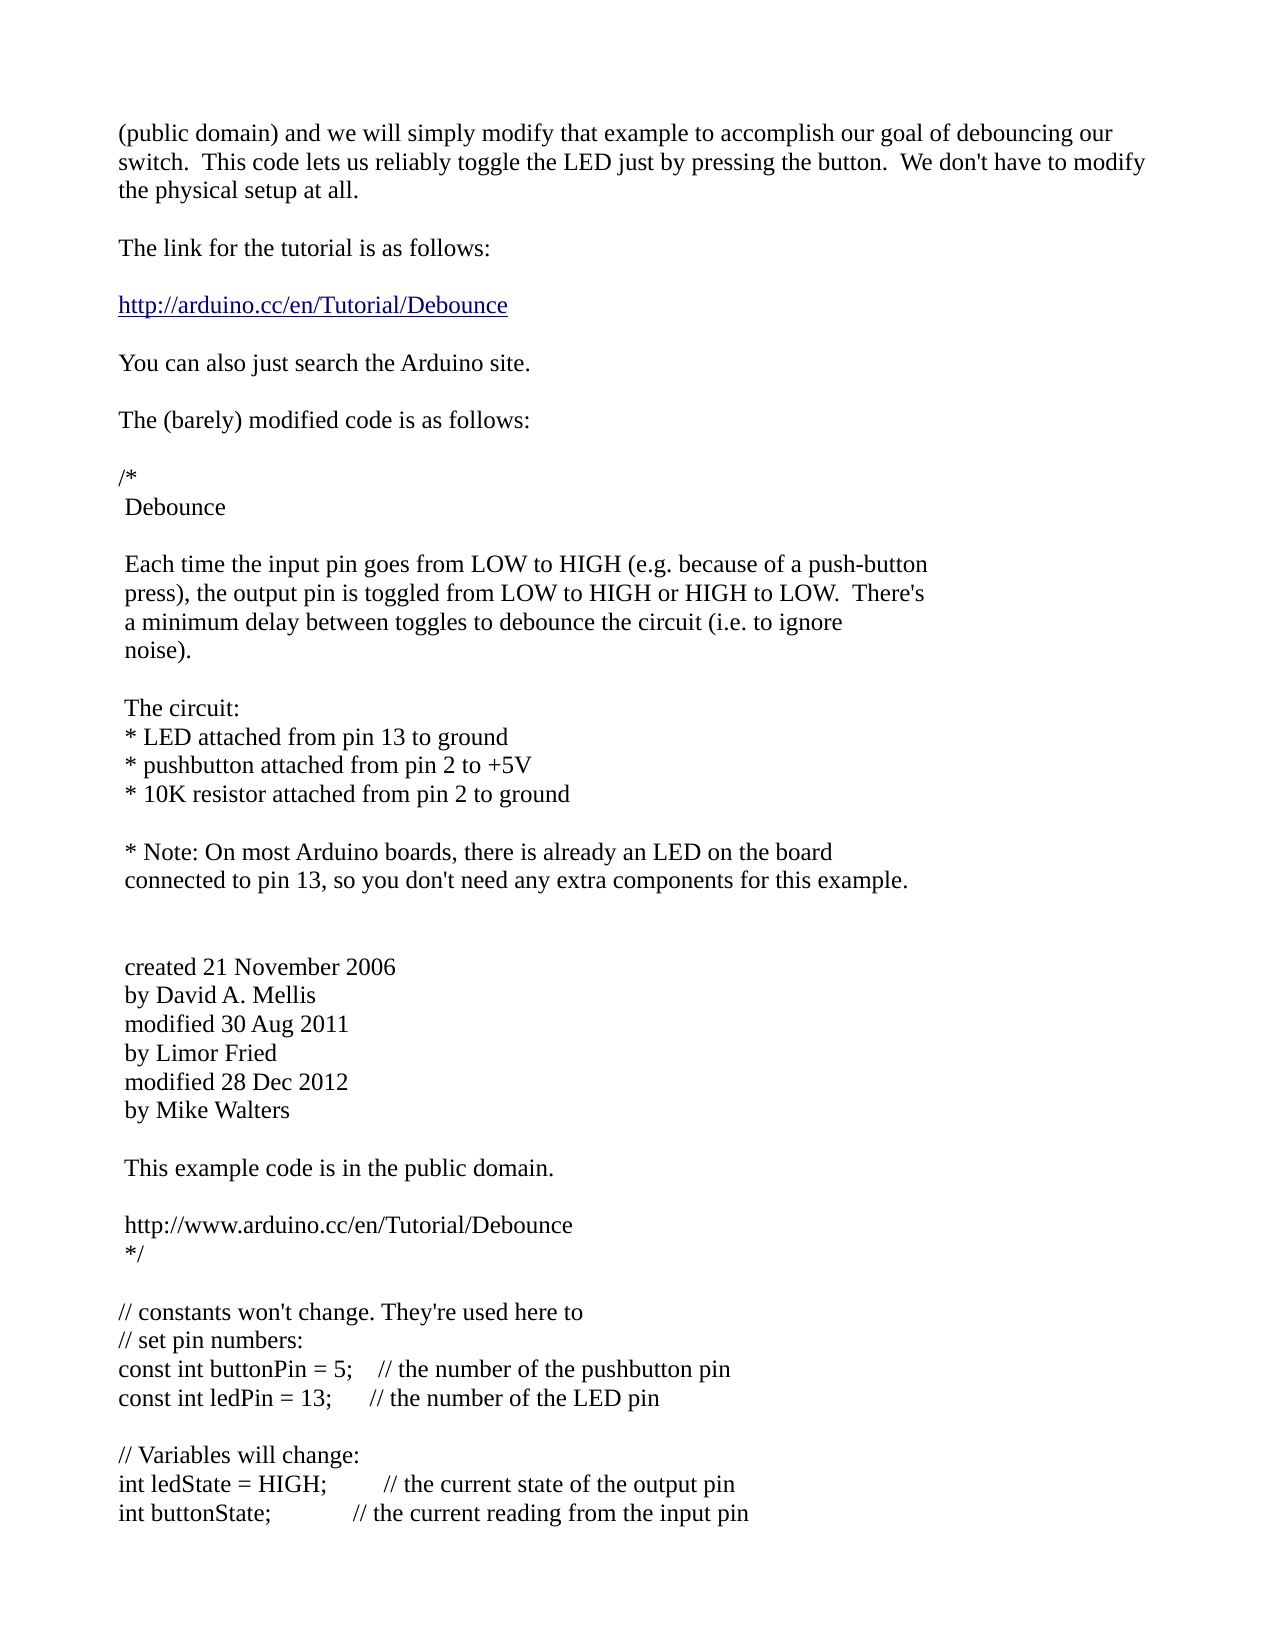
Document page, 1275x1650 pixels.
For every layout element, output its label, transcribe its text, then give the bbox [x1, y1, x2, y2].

text by David A. Mellis [118, 981, 1157, 1009]
text by Limor Fried [118, 1038, 1157, 1067]
text * 10K resistor attached from pin 2 to ground [118, 779, 1157, 808]
text * Note: On most Arduino boards, there is already an LED on the board [118, 837, 1157, 866]
text const int ledPin = 13; // the number of the LED pin [118, 1383, 1157, 1412]
text The (barely) modified code is as follows: [118, 406, 1157, 434]
text // constants won't change. They're used here to [118, 1297, 1157, 1326]
text created 21 November 2006 [118, 952, 1157, 981]
text The link for the tutorial is as follows: [118, 233, 1157, 262]
text // set pin numbers: [118, 1326, 1157, 1354]
text by Mike Walters [118, 1096, 1157, 1124]
text * LED attached from pin 13 to ground [118, 722, 1157, 751]
text Each time the input pin goes from LOW to HIGH (e.g. because of a push-button [118, 549, 1157, 578]
text The circuit: [118, 693, 1157, 722]
text http://arduino.cc/en/Tutorial/Debounce [118, 291, 1157, 319]
text This example code is in the public domain. [118, 1153, 1157, 1182]
text * pushbutton attached from pin 2 to +5V [118, 751, 1157, 779]
text press), the output pin is toggled from LOW to HIGH or HIGH to LOW. There's [118, 578, 1157, 607]
text int buttonState; // the current reading from the input pin [118, 1498, 1157, 1527]
text // Variables will change: [118, 1441, 1157, 1469]
text modified 28 Dec 2012 [118, 1067, 1157, 1096]
text noise). [118, 636, 1157, 664]
text connected to pin 13, so you don't need any extra components for this example. [118, 866, 1157, 894]
text Debounce [118, 492, 1157, 521]
text (public domain) and we will simply modify that example to accomplish our goal of debouncing our switch. This code lets us reliably toggle the LED just by pressing the button. We don't have to modify the physical setup at all. [118, 118, 1157, 204]
text /* [118, 463, 1157, 492]
text You can also just search the Arduino site. [118, 348, 1157, 377]
text http://www.arduino.cc/en/Tutorial/Debounce [118, 1211, 1157, 1239]
text a minimum delay between toggles to debounce the circuit (i.e. to ignore [118, 607, 1157, 636]
text const int buttonPin = 5; // the number of the pushbutton pin [118, 1354, 1157, 1383]
text */ [118, 1239, 1157, 1268]
text int ledState = HIGH; // the current state of the output pin [118, 1469, 1157, 1498]
text modified 30 Aug 2011 [118, 1009, 1157, 1038]
